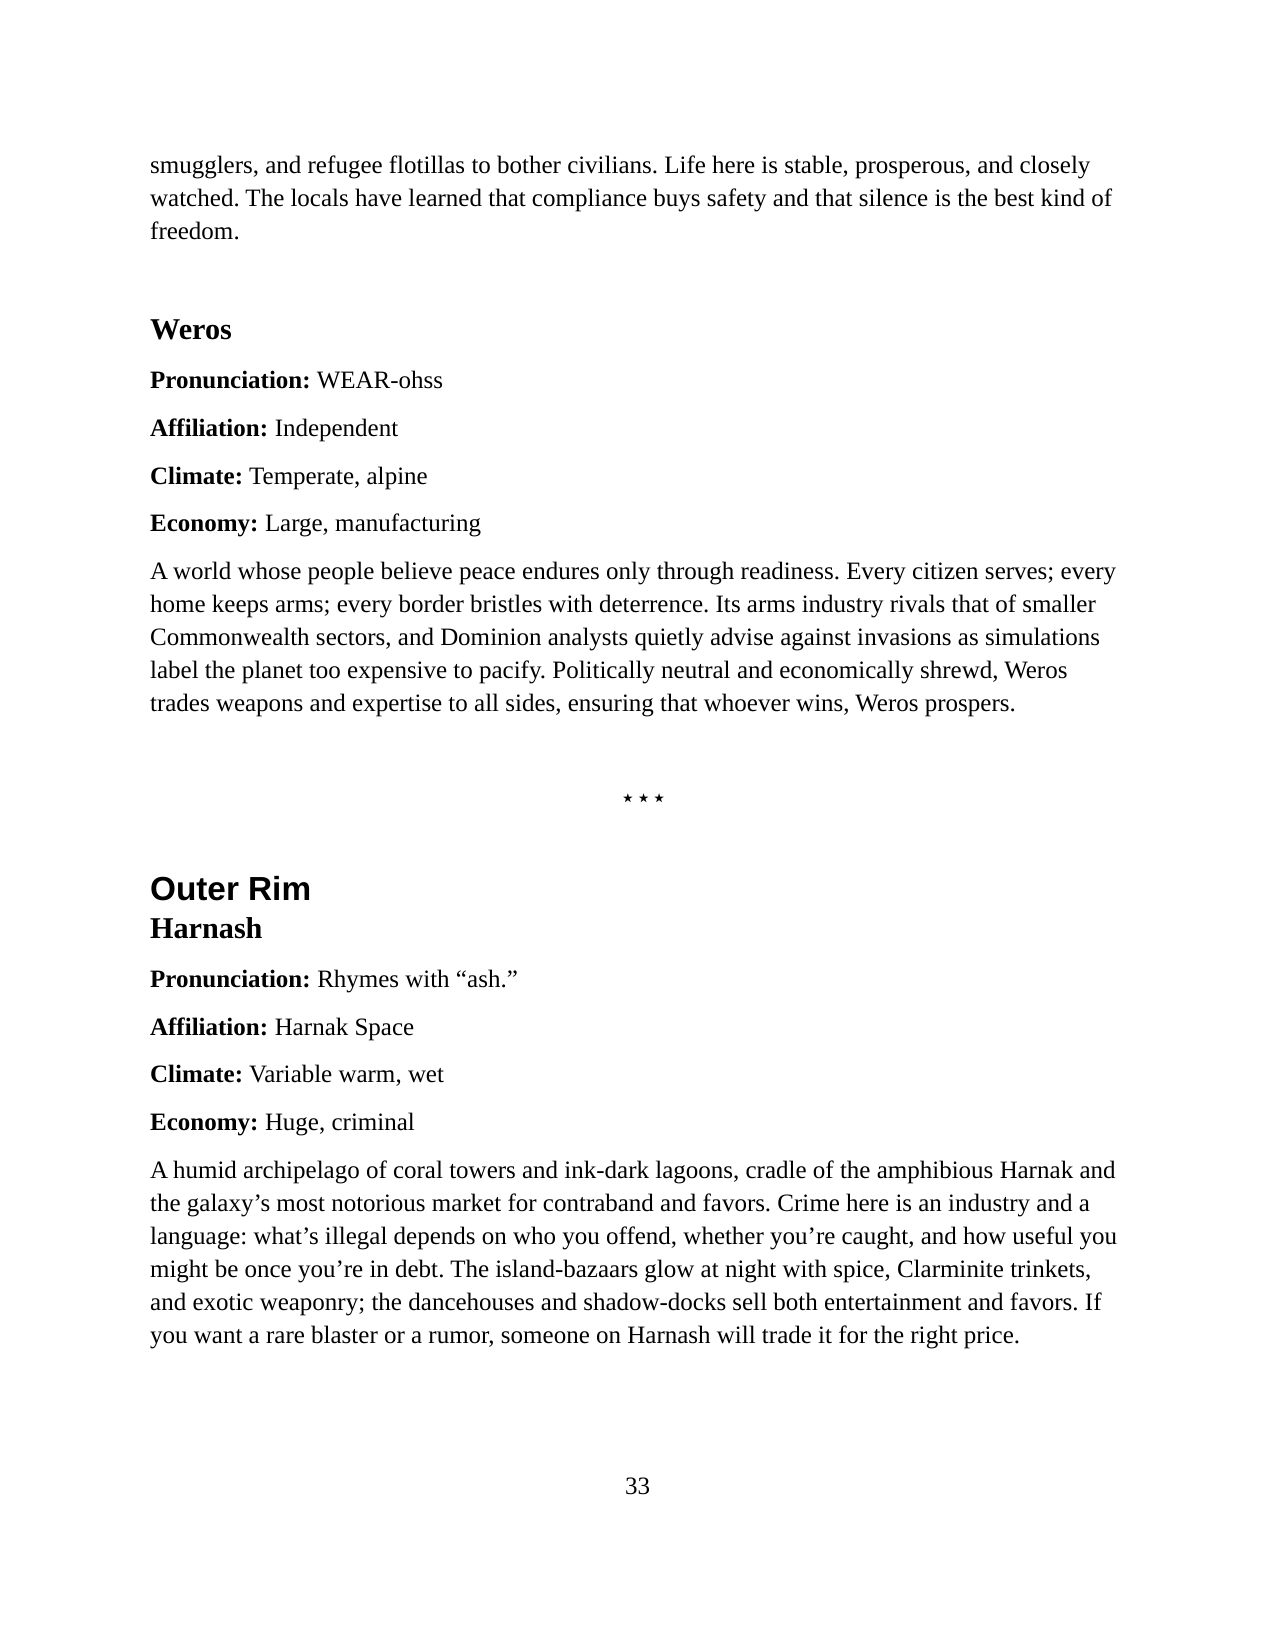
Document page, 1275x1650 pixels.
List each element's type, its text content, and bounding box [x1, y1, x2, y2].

text Economy: [150, 508, 258, 537]
text Rhymes with “ash.” [311, 964, 1125, 993]
text Pronunciation: [150, 964, 311, 993]
text Large, manufacturing [258, 508, 1125, 537]
text Temperate, alpine [243, 461, 1125, 489]
text Climate: [150, 461, 243, 489]
text ⋆⋆⋆ [162, 783, 1125, 812]
text A world whose people believe peace endures only through readiness. Every citizen serves; every home keeps arms; every border bristles with deterrence. Its arms industry rivals that of smaller Commonwealth sectors, and Dominion analysts quietly advise against invasions as simulations label the planet too expensive to pacify. Politically neutral and economically shrewd, Weros trades weapons and expertise to all sides, ensuring that whoever wins, Weros prospers. [150, 556, 1125, 717]
text Harnash [150, 910, 1125, 945]
text Weros [150, 311, 1125, 346]
text Affiliation: [150, 413, 268, 442]
text WEAR-ohss [311, 366, 1125, 394]
text Climate: [150, 1059, 243, 1088]
text Affiliation: [150, 1012, 268, 1041]
text Independent [268, 413, 1125, 442]
text Harnak Space [268, 1012, 1125, 1041]
text Variable warm, wet [243, 1059, 1125, 1088]
text Pronunciation: [150, 366, 311, 394]
text A humid archipelago of coral towers and ink-dark lagoons, cradle of the amphibious Harnak and the galaxy’s most notorious market for contraband and favors. Crime here is an industry and a language: what’s illegal depends on who you offend, whether you’re caught, and how useful you might be once you’re in debt. The island-bazaars glow at night with spice, Clarminite trinkets, and exotic weaponry; the dancehouses and shadow-docks sell both entertainment and favors. If you want a rare blaster or a rumor, someone on Harnash will trade it for the right price. [150, 1155, 1125, 1349]
text Huge, criminal [258, 1107, 1125, 1136]
subtitle Outer Rim [150, 868, 1125, 907]
text Economy: [150, 1107, 258, 1136]
text smugglers, and refugee flotillas to bother civilians. Life here is stable, prosperous, and closely watched. The locals have learned that compliance buys safety and that silence is the best kind of freedom. [150, 150, 1125, 245]
